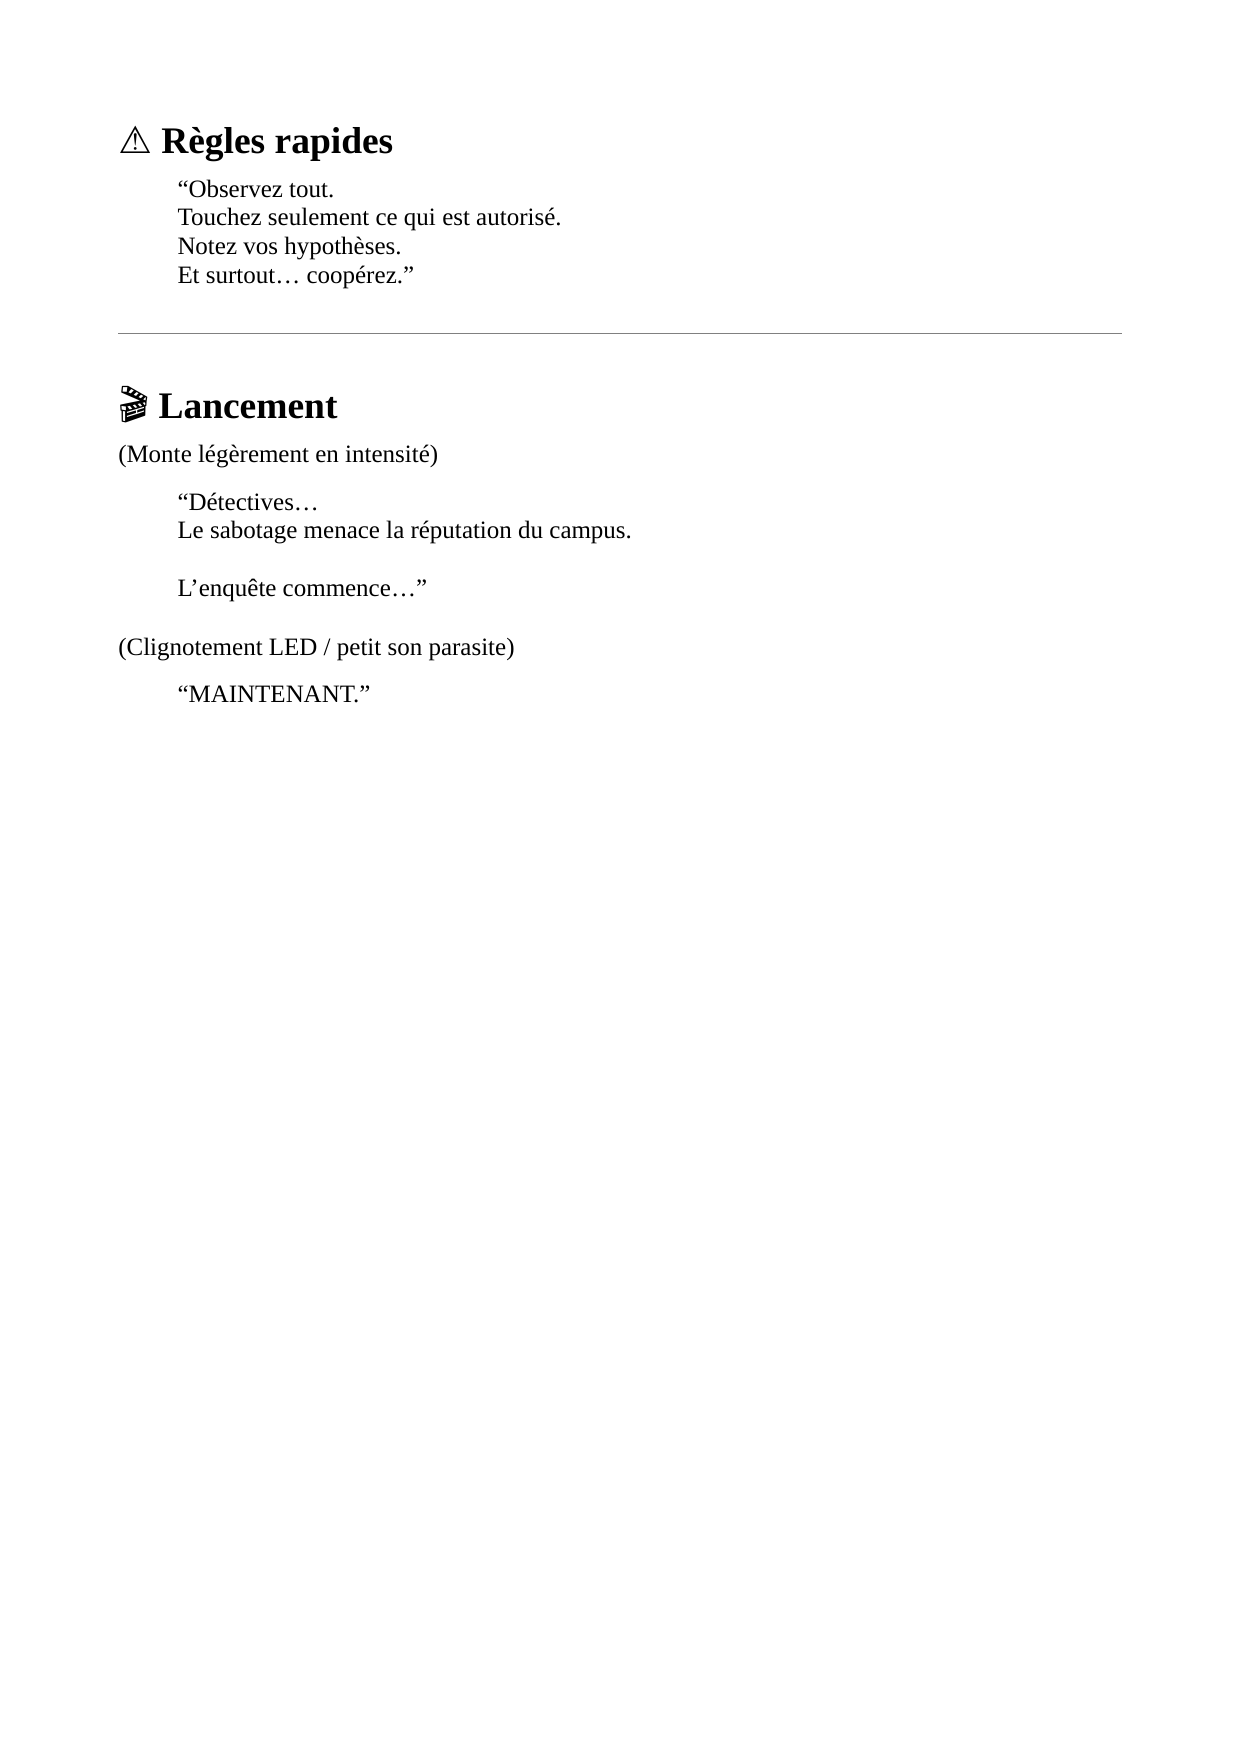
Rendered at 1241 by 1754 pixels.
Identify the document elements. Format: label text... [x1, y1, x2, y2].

text “Détectives… Le sabotage menace la réputation du campus. [177, 487, 1063, 544]
text (Clignotement LED / petit son parasite) [118, 632, 1122, 661]
text L’enquête commence…” [177, 573, 1063, 602]
subtitle 🎬 Lancement [118, 383, 1122, 426]
text “Observez tout. Touchez seulement ce qui est autorisé. Notez vos hypothèses. Et surtout… coopérez.” [177, 174, 1063, 289]
text “MAINTENANT.” [177, 679, 1063, 708]
subtitle ⚠️ Règles rapides [118, 118, 1122, 161]
text (Monte légèrement en intensité) [118, 439, 1122, 468]
